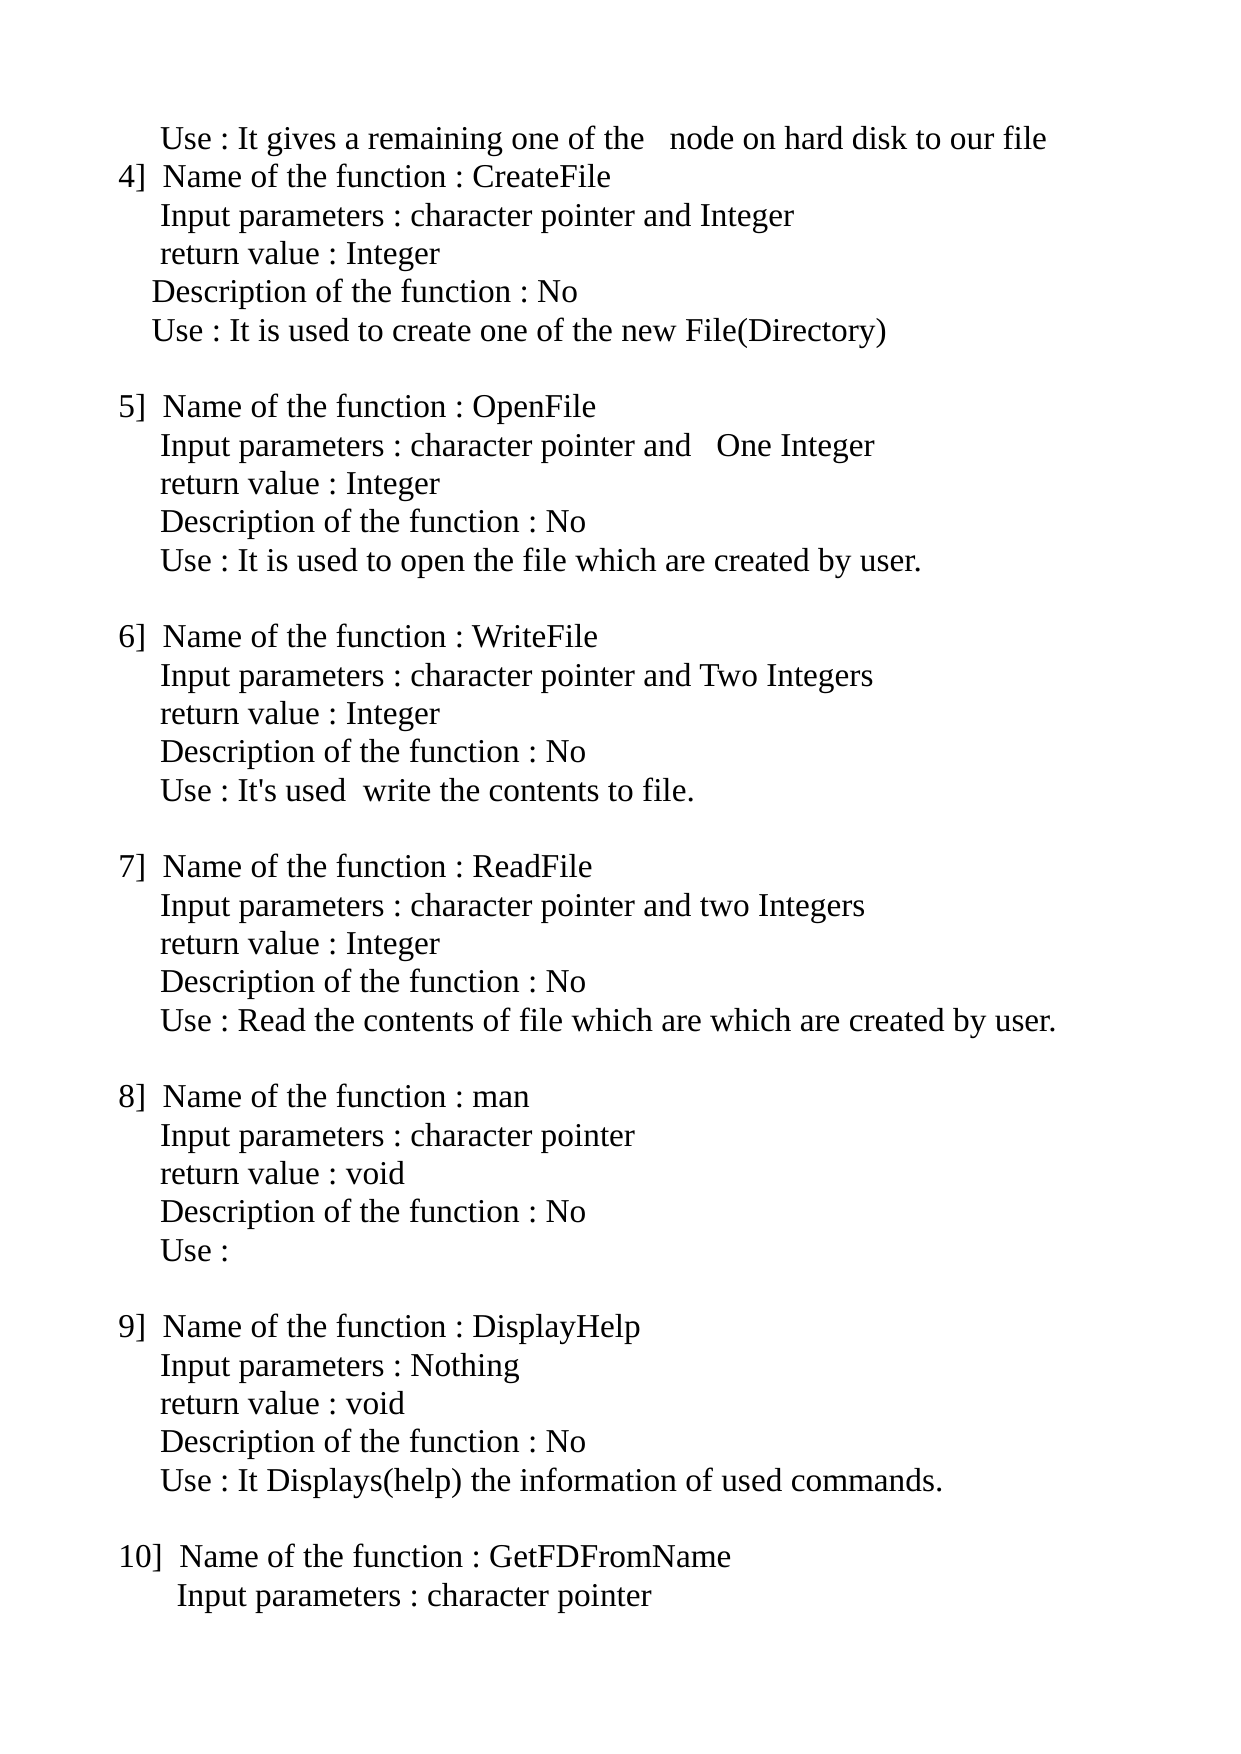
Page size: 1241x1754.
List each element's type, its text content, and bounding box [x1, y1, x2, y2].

text 6] Name of the function : WriteFile [118, 616, 1122, 655]
text Use : It gives a remaining one of the node on hard disk to our file [118, 118, 1122, 156]
text Use : Read the contents of file which are which are created by user. [118, 1000, 1122, 1038]
text Description of the function : No [118, 271, 1122, 310]
text Input parameters : character pointer and Integer [118, 195, 1122, 233]
text Description of the function : No [118, 501, 1122, 540]
text Use : It Displays(help) the information of used commands. [118, 1460, 1122, 1498]
text return value : Integer [118, 233, 1122, 271]
text return value : void [118, 1383, 1122, 1421]
text Input parameters : character pointer and One Integer [118, 425, 1122, 463]
text Use : It is used to create one of the new File(Directory) [118, 310, 1122, 348]
text return value : Integer [118, 923, 1122, 961]
text return value : Integer [118, 693, 1122, 731]
text Description of the function : No [118, 731, 1122, 770]
text Input parameters : character pointer [118, 1115, 1122, 1153]
text Description of the function : No [118, 1421, 1122, 1460]
text Input parameters : character pointer and Two Integers [118, 655, 1122, 693]
text 10] Name of the function : GetFDFromName [118, 1536, 1122, 1575]
text 4] Name of the function : CreateFile [118, 156, 1122, 195]
text Description of the function : No [118, 1191, 1122, 1230]
text Description of the function : No [118, 961, 1122, 1000]
text Use : [118, 1230, 1122, 1268]
text Use : It's used write the contents to file. [118, 770, 1122, 808]
text Input parameters : character pointer and two Integers [118, 885, 1122, 923]
text Use : It is used to open the file which are created by user. [118, 540, 1122, 578]
text Input parameters : Nothing [118, 1345, 1122, 1383]
text return value : void [118, 1153, 1122, 1191]
text return value : Integer [118, 463, 1122, 501]
text 9] Name of the function : DisplayHelp [118, 1306, 1122, 1345]
text Input parameters : character pointer [118, 1575, 1122, 1613]
text 5] Name of the function : OpenFile [118, 386, 1122, 425]
text 7] Name of the function : ReadFile [118, 846, 1122, 885]
text 8] Name of the function : man [118, 1076, 1122, 1115]
